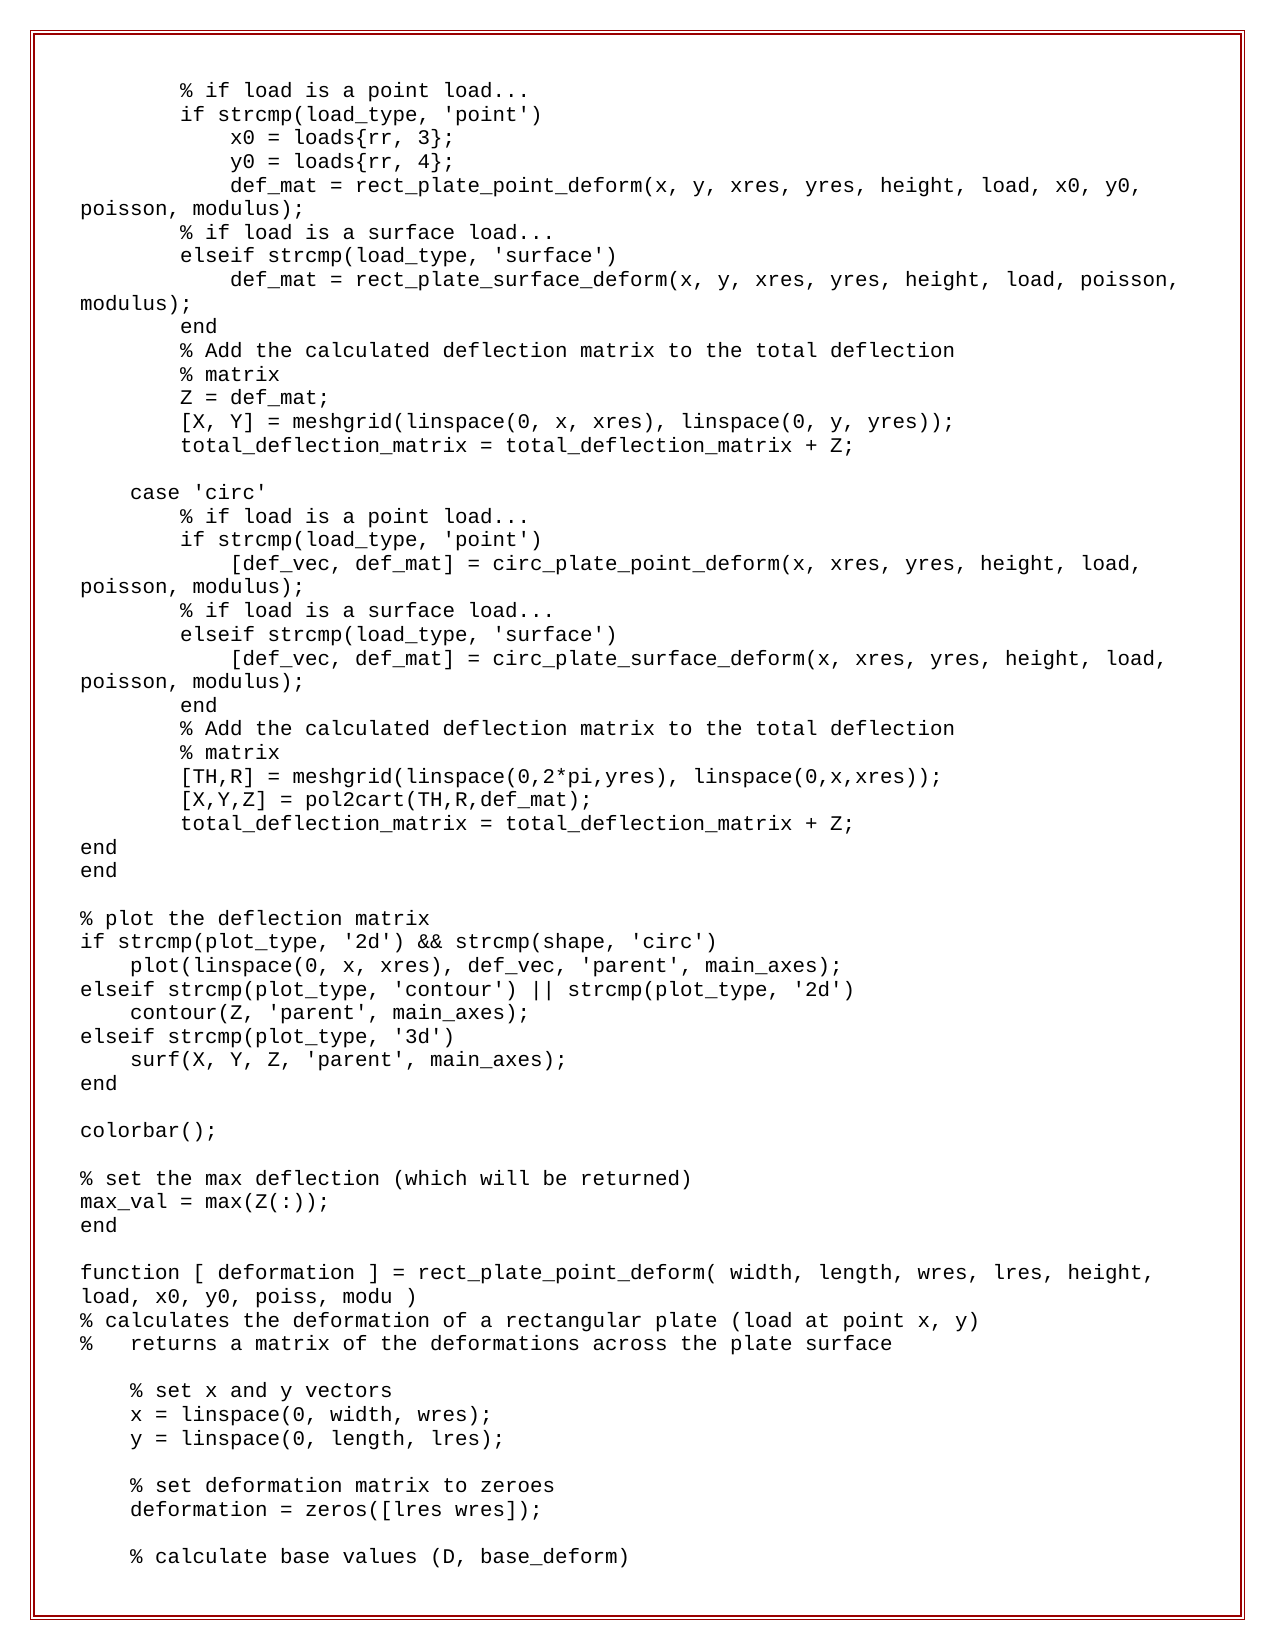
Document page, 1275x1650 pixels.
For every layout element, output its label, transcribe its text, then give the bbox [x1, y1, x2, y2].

text end [80, 695, 1195, 718]
text elseif strcmp(plot_type, 'contour') || strcmp(plot_type, '2d') [80, 978, 1195, 1002]
text end [80, 316, 1195, 340]
text y = linspace(0, length, lres); [80, 1428, 1195, 1451]
text % if load is a point load... [80, 506, 1195, 529]
text x0 = loads{rr, 3}; [80, 127, 1195, 151]
text % matrix [80, 364, 1195, 387]
text % set deformation matrix to zeroes [80, 1475, 1195, 1499]
text y0 = loads{rr, 4}; [80, 151, 1195, 174]
text surf(X, Y, Z, 'parent', main_axes); [80, 1049, 1195, 1073]
text def_mat = rect_plate_surface_deform(x, y, xres, yres, height, load, poisson, modulus); [80, 269, 1195, 316]
text deformation = zeros([lres wres]); [80, 1499, 1195, 1522]
text elseif strcmp(plot_type, '3d') [80, 1026, 1195, 1049]
text if strcmp(plot_type, '2d') && strcmp(shape, 'circ') [80, 931, 1195, 955]
text % if load is a point load... [80, 80, 1195, 104]
text contour(Z, 'parent', main_axes); [80, 1002, 1195, 1026]
text % if load is a surface load... [80, 600, 1195, 624]
text % set the max deflection (which will be returned) [80, 1168, 1195, 1191]
text case 'circ' [80, 482, 1195, 506]
text elseif strcmp(load_type, 'surface') [80, 624, 1195, 647]
text colorbar(); [80, 1120, 1195, 1144]
text Z = def_mat; [80, 387, 1195, 411]
text [def_vec, def_mat] = circ_plate_surface_deform(x, xres, yres, height, load, poisson, modulus); [80, 647, 1195, 695]
text [X, Y] = meshgrid(linspace(0, x, xres), linspace(0, y, yres)); [80, 411, 1195, 435]
text [X,Y,Z] = pol2cart(TH,R,def_mat); [80, 789, 1195, 813]
text [TH,R] = meshgrid(linspace(0,2*pi,yres), linspace(0,x,xres)); [80, 766, 1195, 789]
text [def_vec, def_mat] = circ_plate_point_deform(x, xres, yres, height, load, poisson, modulus); [80, 553, 1195, 600]
text elseif strcmp(load_type, 'surface') [80, 246, 1195, 269]
text def_mat = rect_plate_point_deform(x, y, xres, yres, height, load, x0, y0, poisson, modulus); [80, 174, 1195, 222]
text if strcmp(load_type, 'point') [80, 104, 1195, 127]
text max_val = max(Z(:)); [80, 1191, 1195, 1215]
text total_deflection_matrix = total_deflection_matrix + Z; [80, 813, 1195, 837]
text if strcmp(load_type, 'point') [80, 529, 1195, 553]
text % Add the calculated deflection matrix to the total deflection [80, 718, 1195, 742]
text % Add the calculated deflection matrix to the total deflection [80, 340, 1195, 364]
text x = linspace(0, width, wres); [80, 1404, 1195, 1428]
text plot(linspace(0, x, xres), def_vec, 'parent', main_axes); [80, 955, 1195, 978]
text end [80, 1215, 1195, 1239]
text end [80, 860, 1195, 884]
text % calculates the deformation of a rectangular plate (load at point x, y) [80, 1309, 1195, 1333]
text % if load is a surface load... [80, 222, 1195, 246]
text % calculate base values (D, base_deform) [80, 1546, 1195, 1570]
text % set x and y vectors [80, 1381, 1195, 1404]
text end [80, 1073, 1195, 1097]
text total_deflection_matrix = total_deflection_matrix + Z; [80, 435, 1195, 458]
text function [ deformation ] = rect_plate_point_deform( width, length, wres, lres, height, load, x0, y0, poiss, modu ) [80, 1262, 1195, 1309]
text end [80, 837, 1195, 860]
text % plot the deflection matrix [80, 908, 1195, 931]
text % returns a matrix of the deformations across the plate surface [80, 1333, 1195, 1357]
text % matrix [80, 742, 1195, 766]
